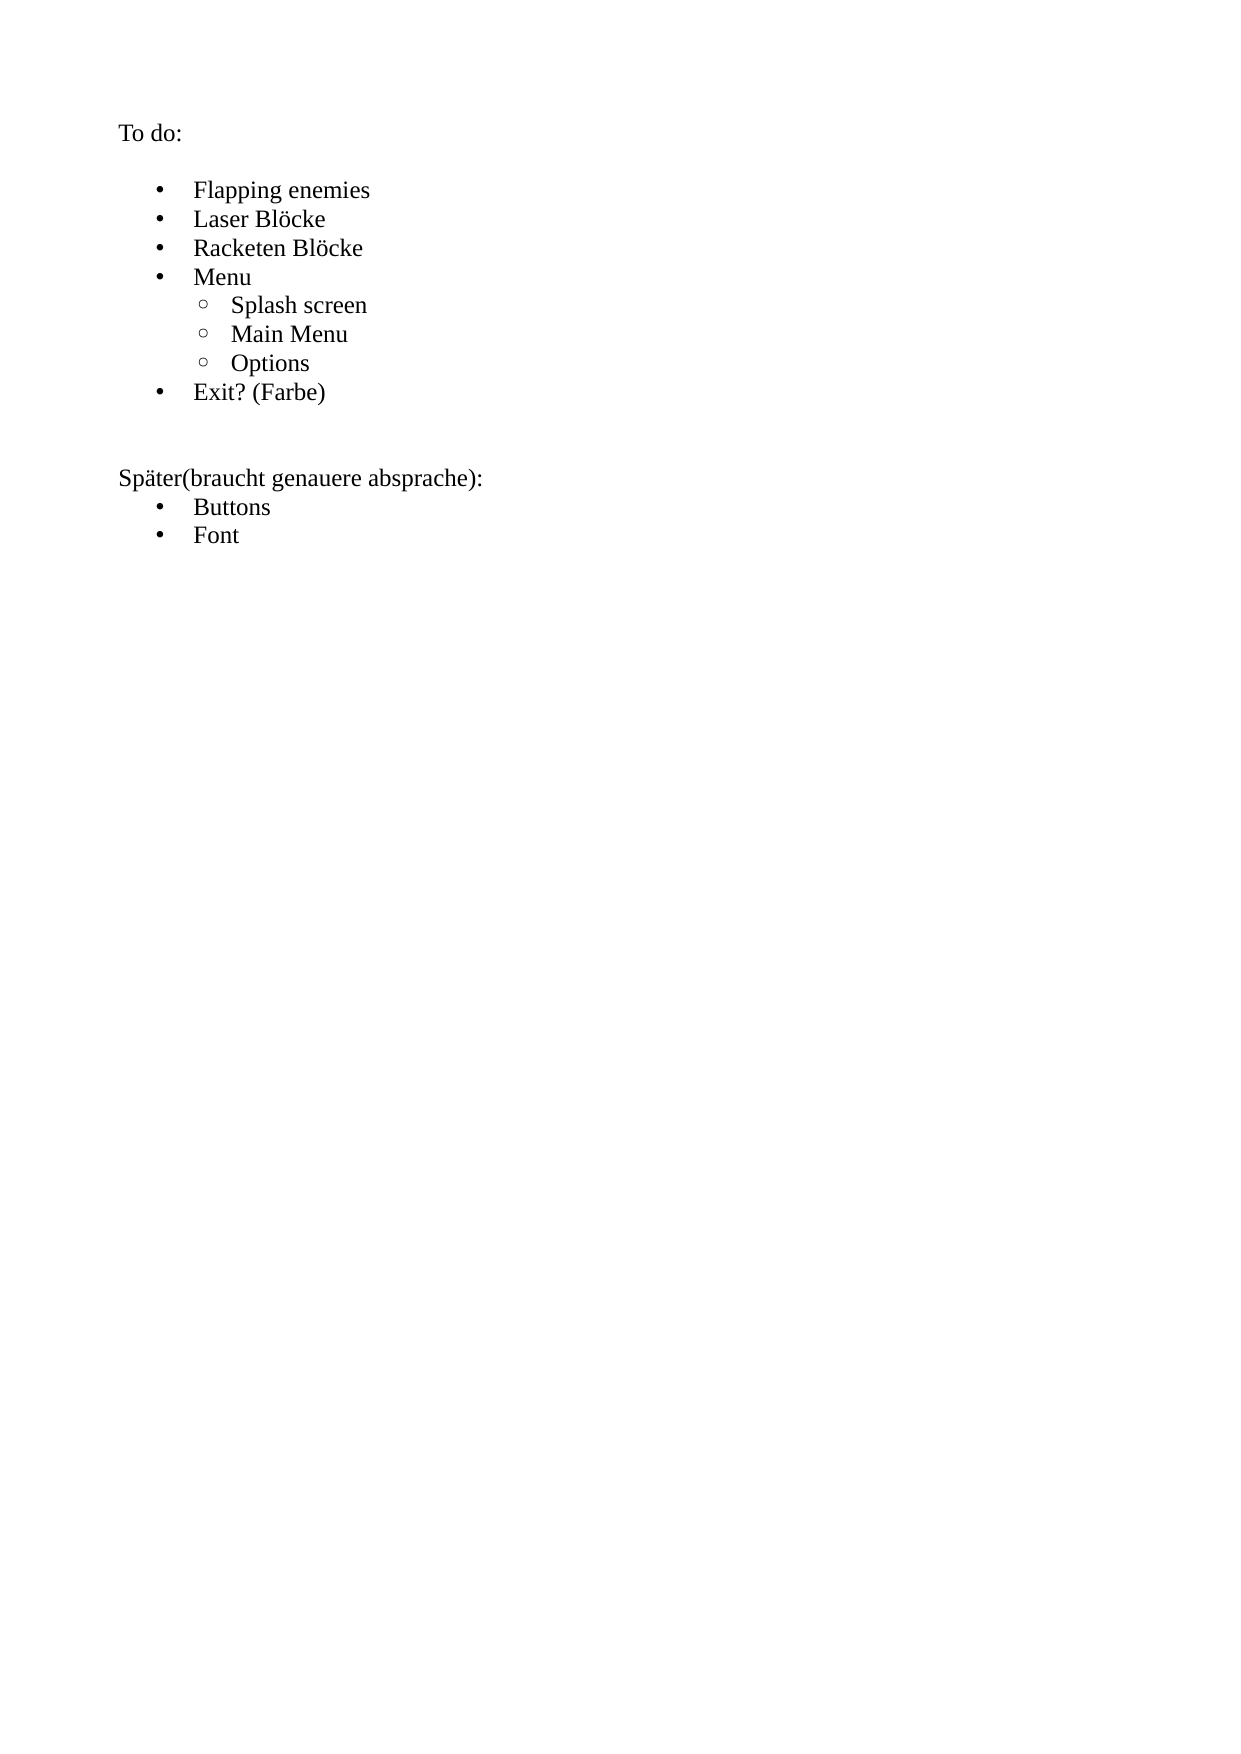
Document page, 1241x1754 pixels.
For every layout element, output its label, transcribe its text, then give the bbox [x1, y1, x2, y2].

list Exit? (Farbe) [156, 377, 1122, 406]
list Font [156, 521, 1122, 549]
text To do: [118, 118, 1122, 147]
text Später(braucht genauere absprache): [118, 463, 1122, 492]
list Buttons [156, 492, 1122, 521]
list Options [193, 348, 1122, 377]
list Laser Blöcke [156, 204, 1122, 233]
list Racketen Blöcke [156, 233, 1122, 262]
list Menu [156, 262, 1122, 291]
list Main Menu [193, 319, 1122, 348]
list Flapping enemies [156, 176, 1122, 204]
list Splash screen [193, 291, 1122, 319]
